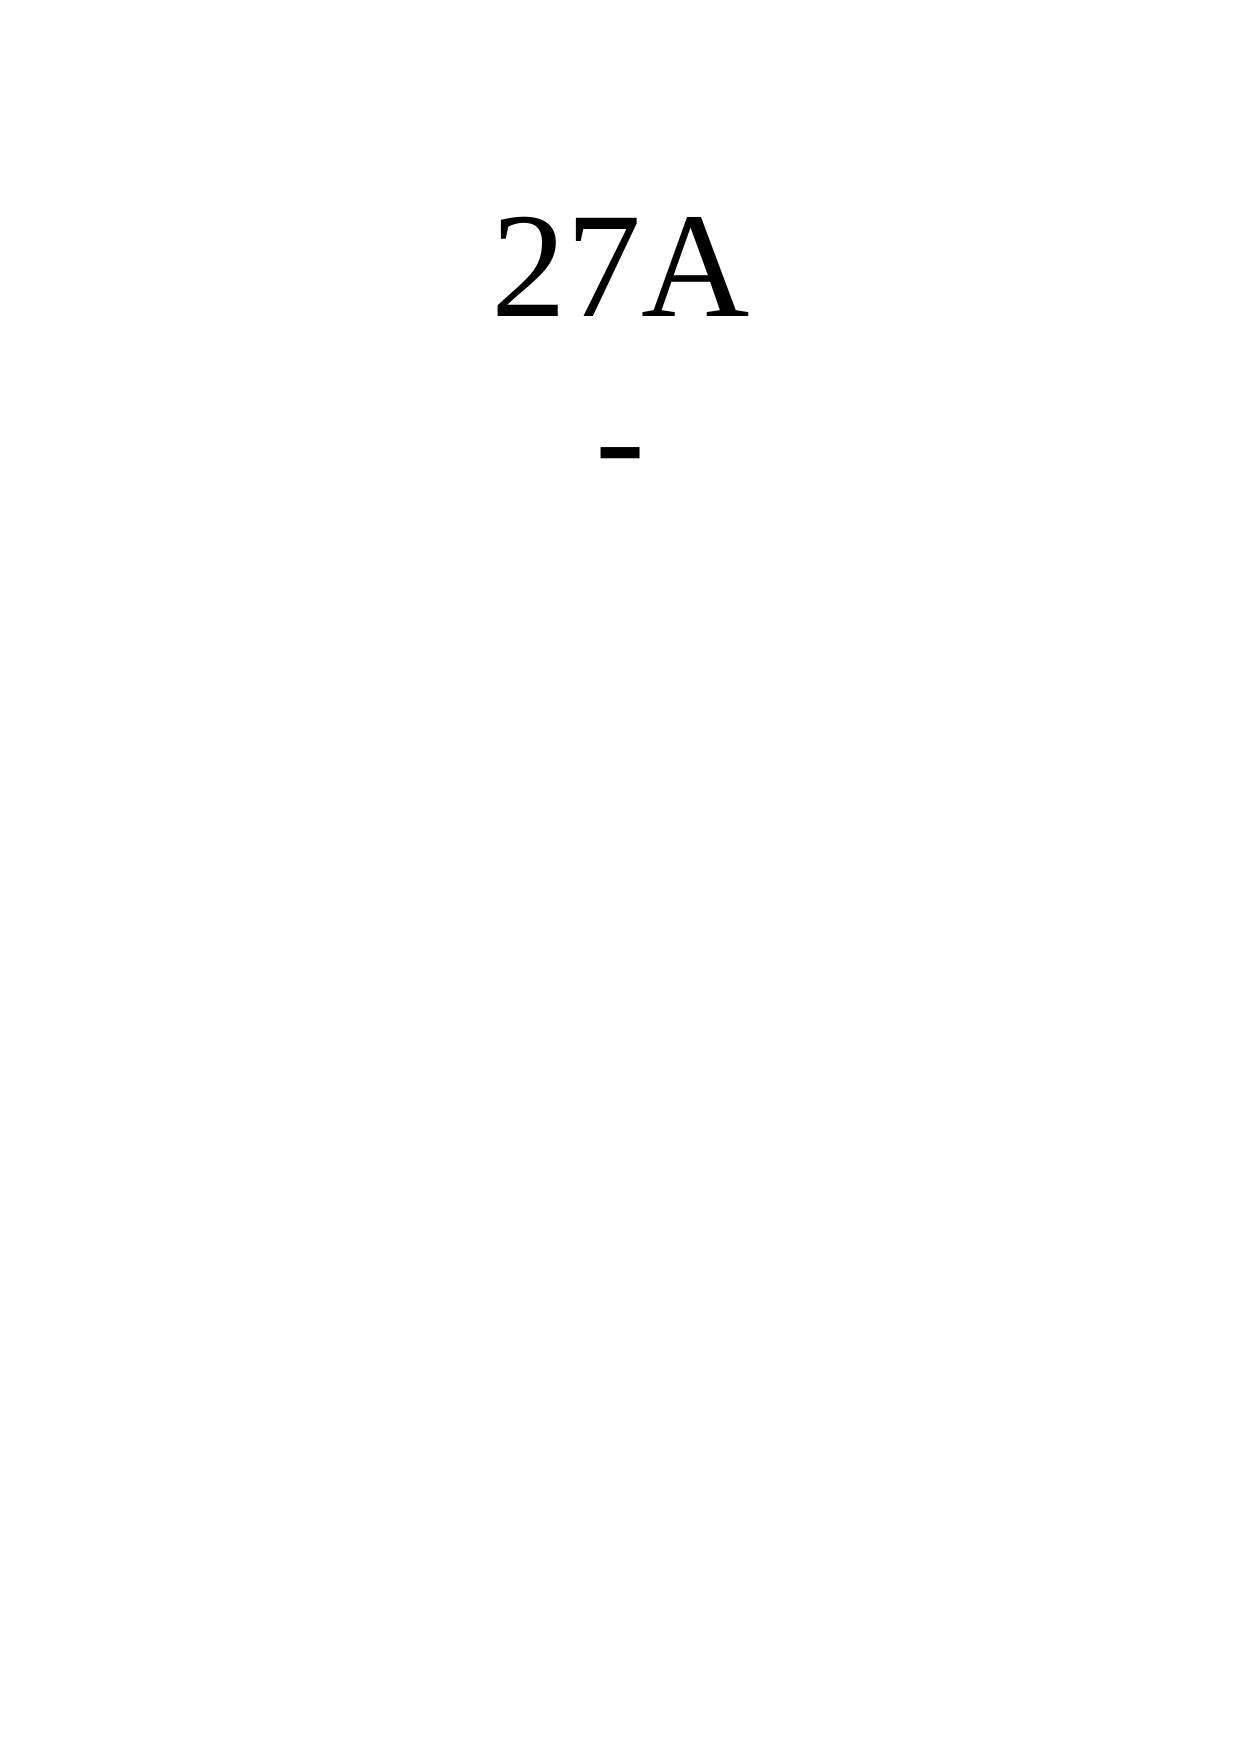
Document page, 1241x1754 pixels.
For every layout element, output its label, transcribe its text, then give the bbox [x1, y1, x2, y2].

text - [118, 349, 1122, 521]
text 27A [118, 176, 1122, 349]
